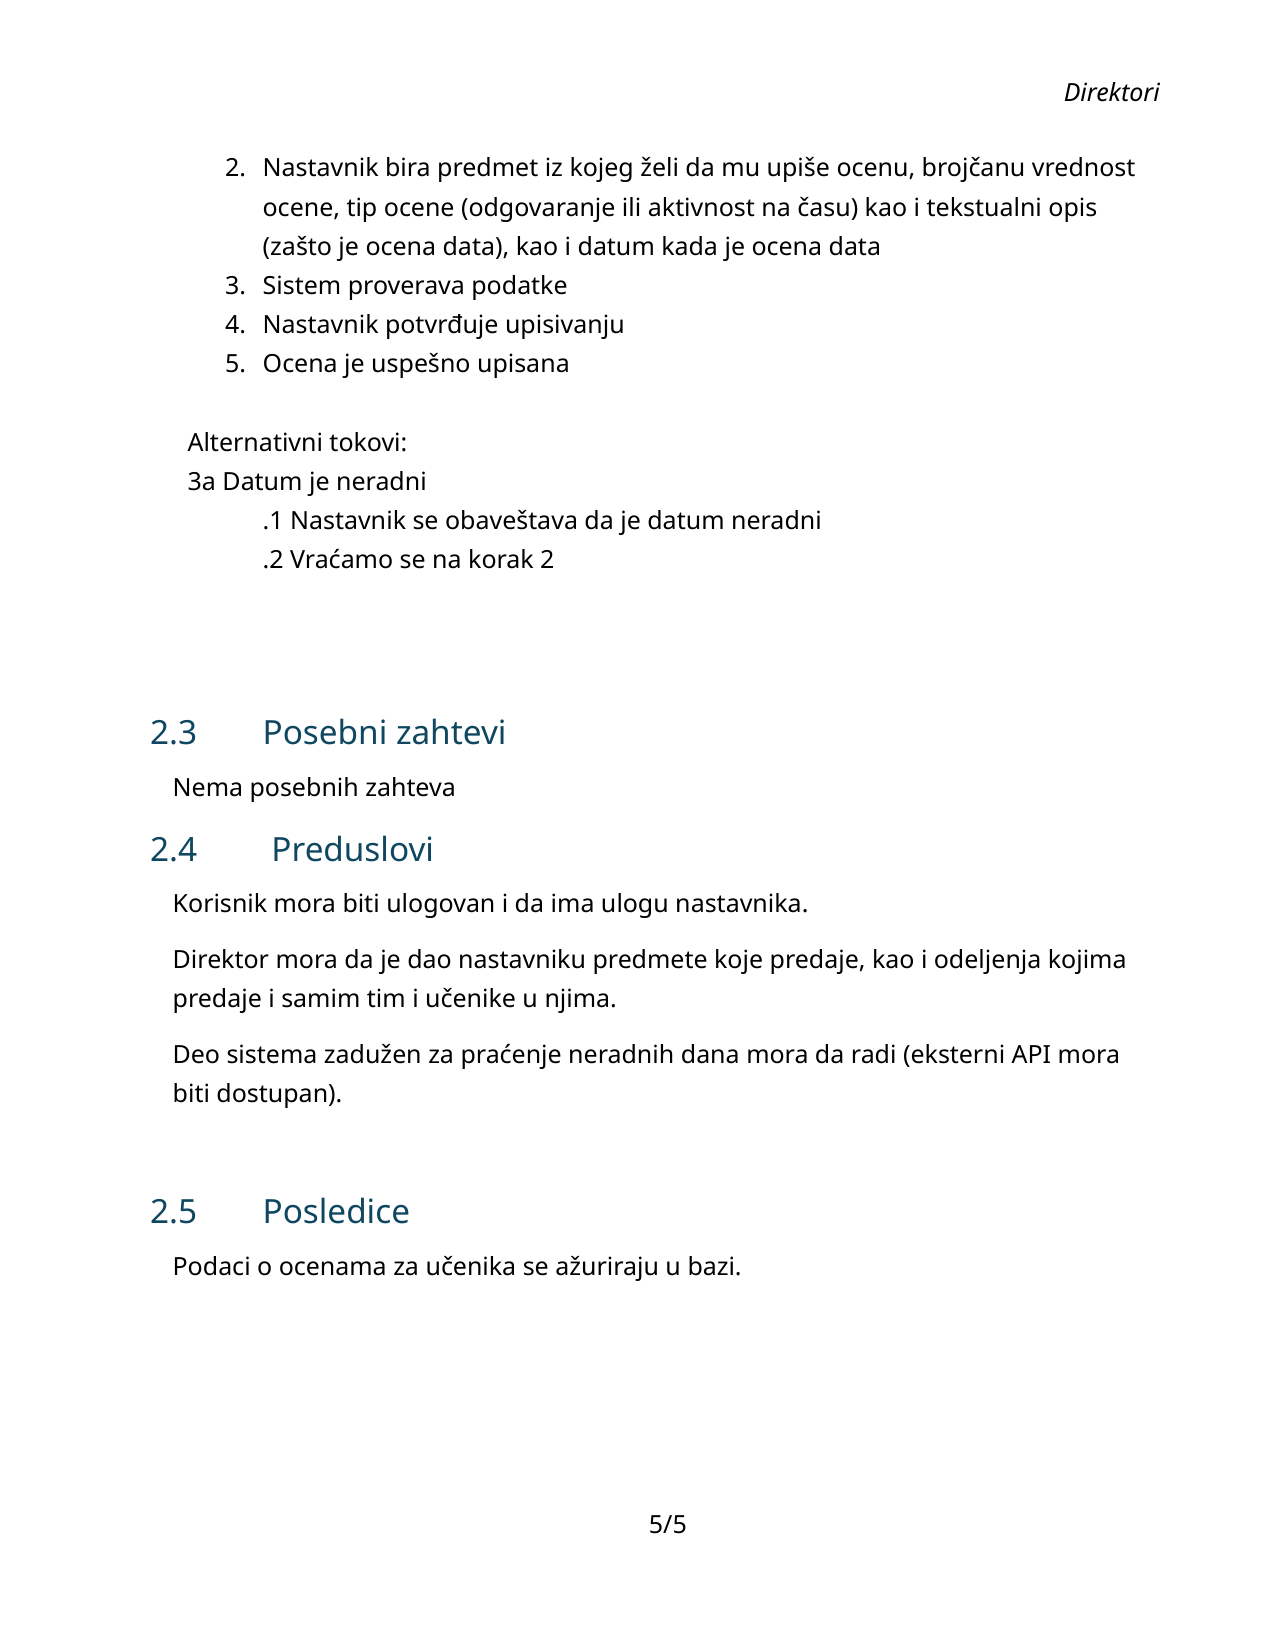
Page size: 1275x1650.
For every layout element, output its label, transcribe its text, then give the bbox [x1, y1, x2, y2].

list Sistem proverava podatke [225, 267, 1162, 302]
list Nastavnik bira predmet iz kojeg želi da mu upiše ocenu, brojčanu vrednost ocene, tip ocene (odgovaranje ili aktivnost na času) kao i tekstualni opis (zašto je ocena data), kao i datum kada je ocena data [225, 150, 1162, 262]
list Nastavnik potvrđuje upisivanju [225, 307, 1162, 341]
list Ocena je uspešno upisana [225, 346, 1162, 380]
subtitle Preduslovi [150, 826, 1162, 871]
list .1 Nastavnik se obaveštava da je datum neradni [112, 502, 1162, 537]
text Nema posebnih zahteva [172, 770, 1162, 804]
text Deo sistema zadužen za praćenje neradnih dana mora da radi (eksterni API mora biti dostupan). [172, 1037, 1162, 1110]
subtitle Posebni zahtevi [150, 709, 1162, 754]
text Direktor mora da je dao nastavniku predmete koje predaje, kao i odeljenja kojima predaje i samim tim i učenike u njima. [172, 942, 1162, 1015]
text Korisnik mora biti ulogovan i da ima ulogu nastavnika. [172, 886, 1162, 920]
list .2 Vraćamo se na korak 2 [112, 542, 1162, 576]
subtitle Posledice [150, 1188, 1162, 1233]
text Podaci o ocenama za učenika se ažuriraju u bazi. [172, 1248, 1162, 1282]
list Alternativni tokovi: 3a Datum je neradni [112, 424, 1162, 497]
